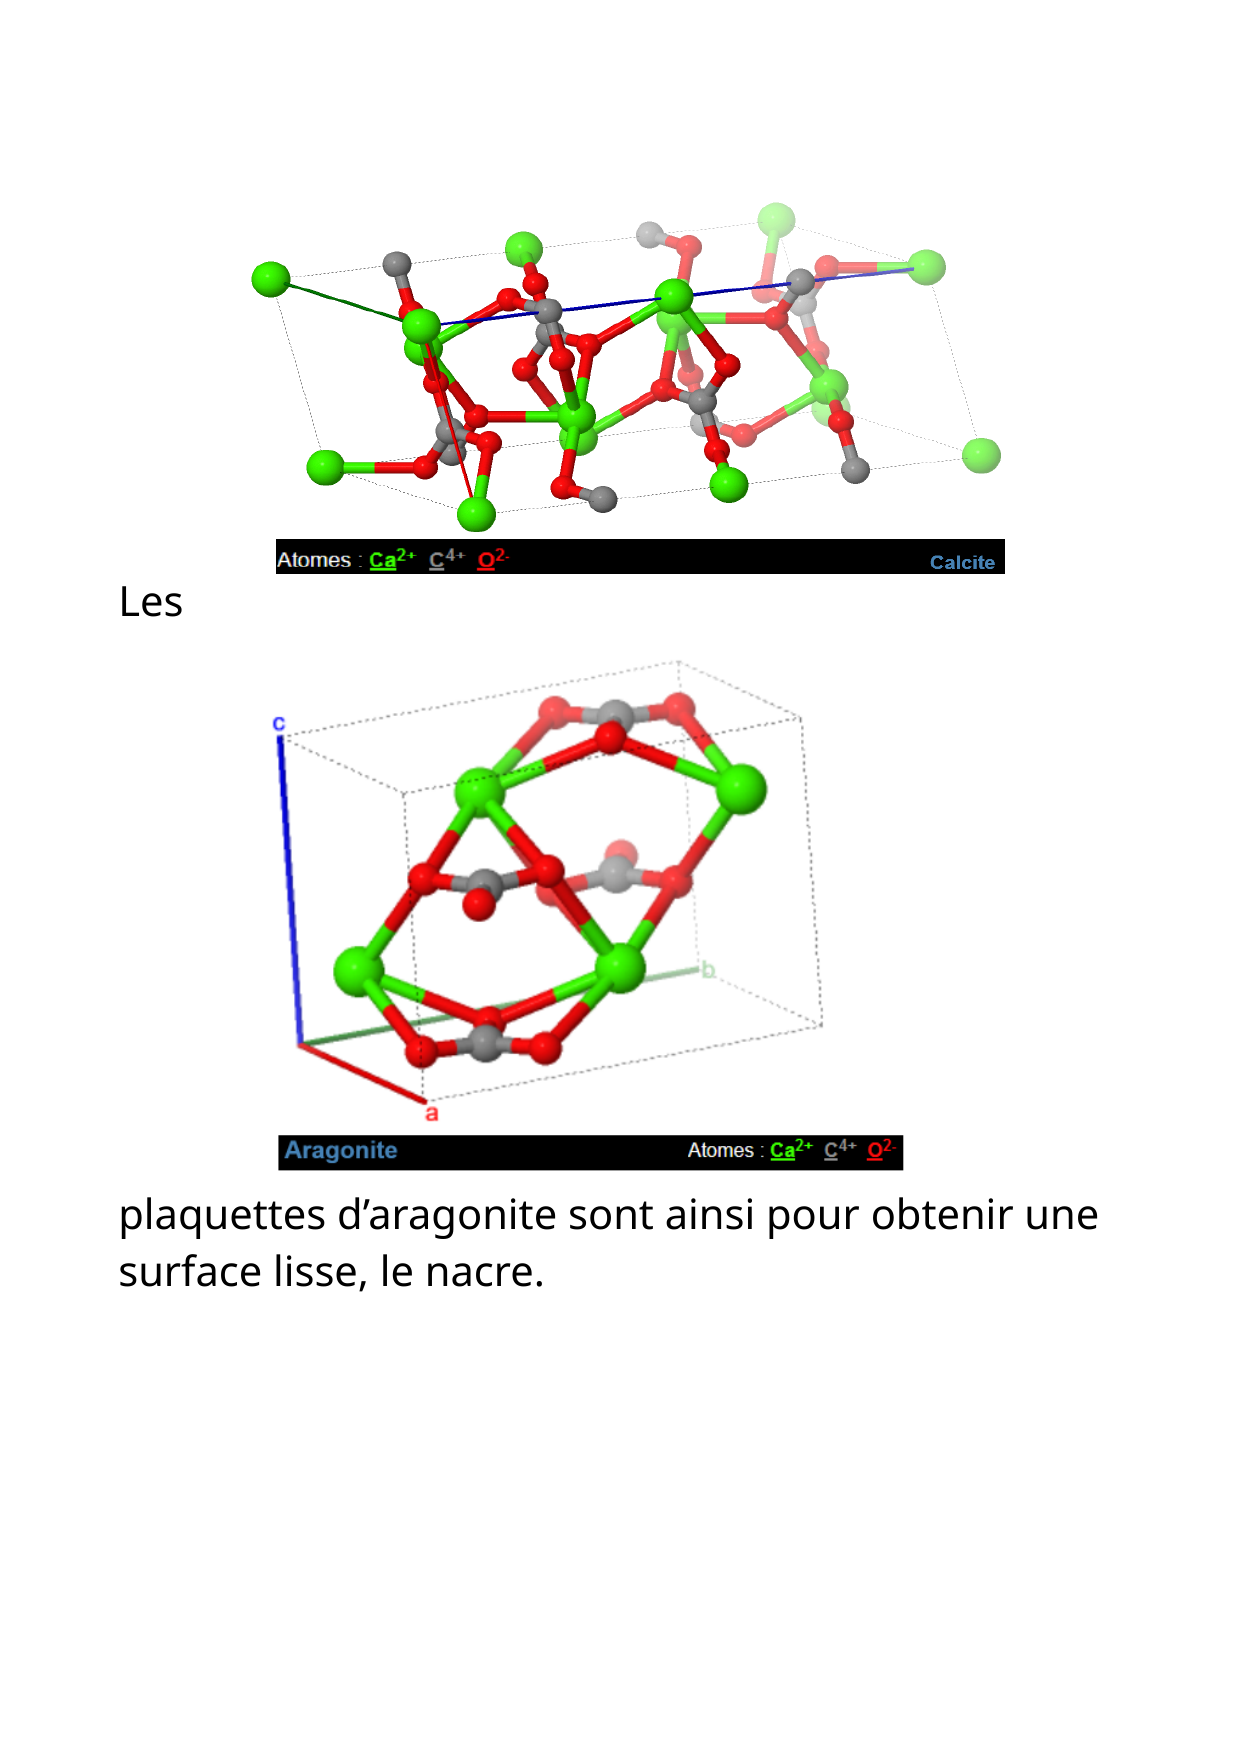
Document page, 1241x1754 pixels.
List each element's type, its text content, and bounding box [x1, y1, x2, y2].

picture [241, 149, 1038, 590]
picture [253, 631, 952, 1185]
text Les plaquettes d’aragonite sont ainsi pour obtenir une surface lisse, le nacre. [118, 516, 1122, 1298]
